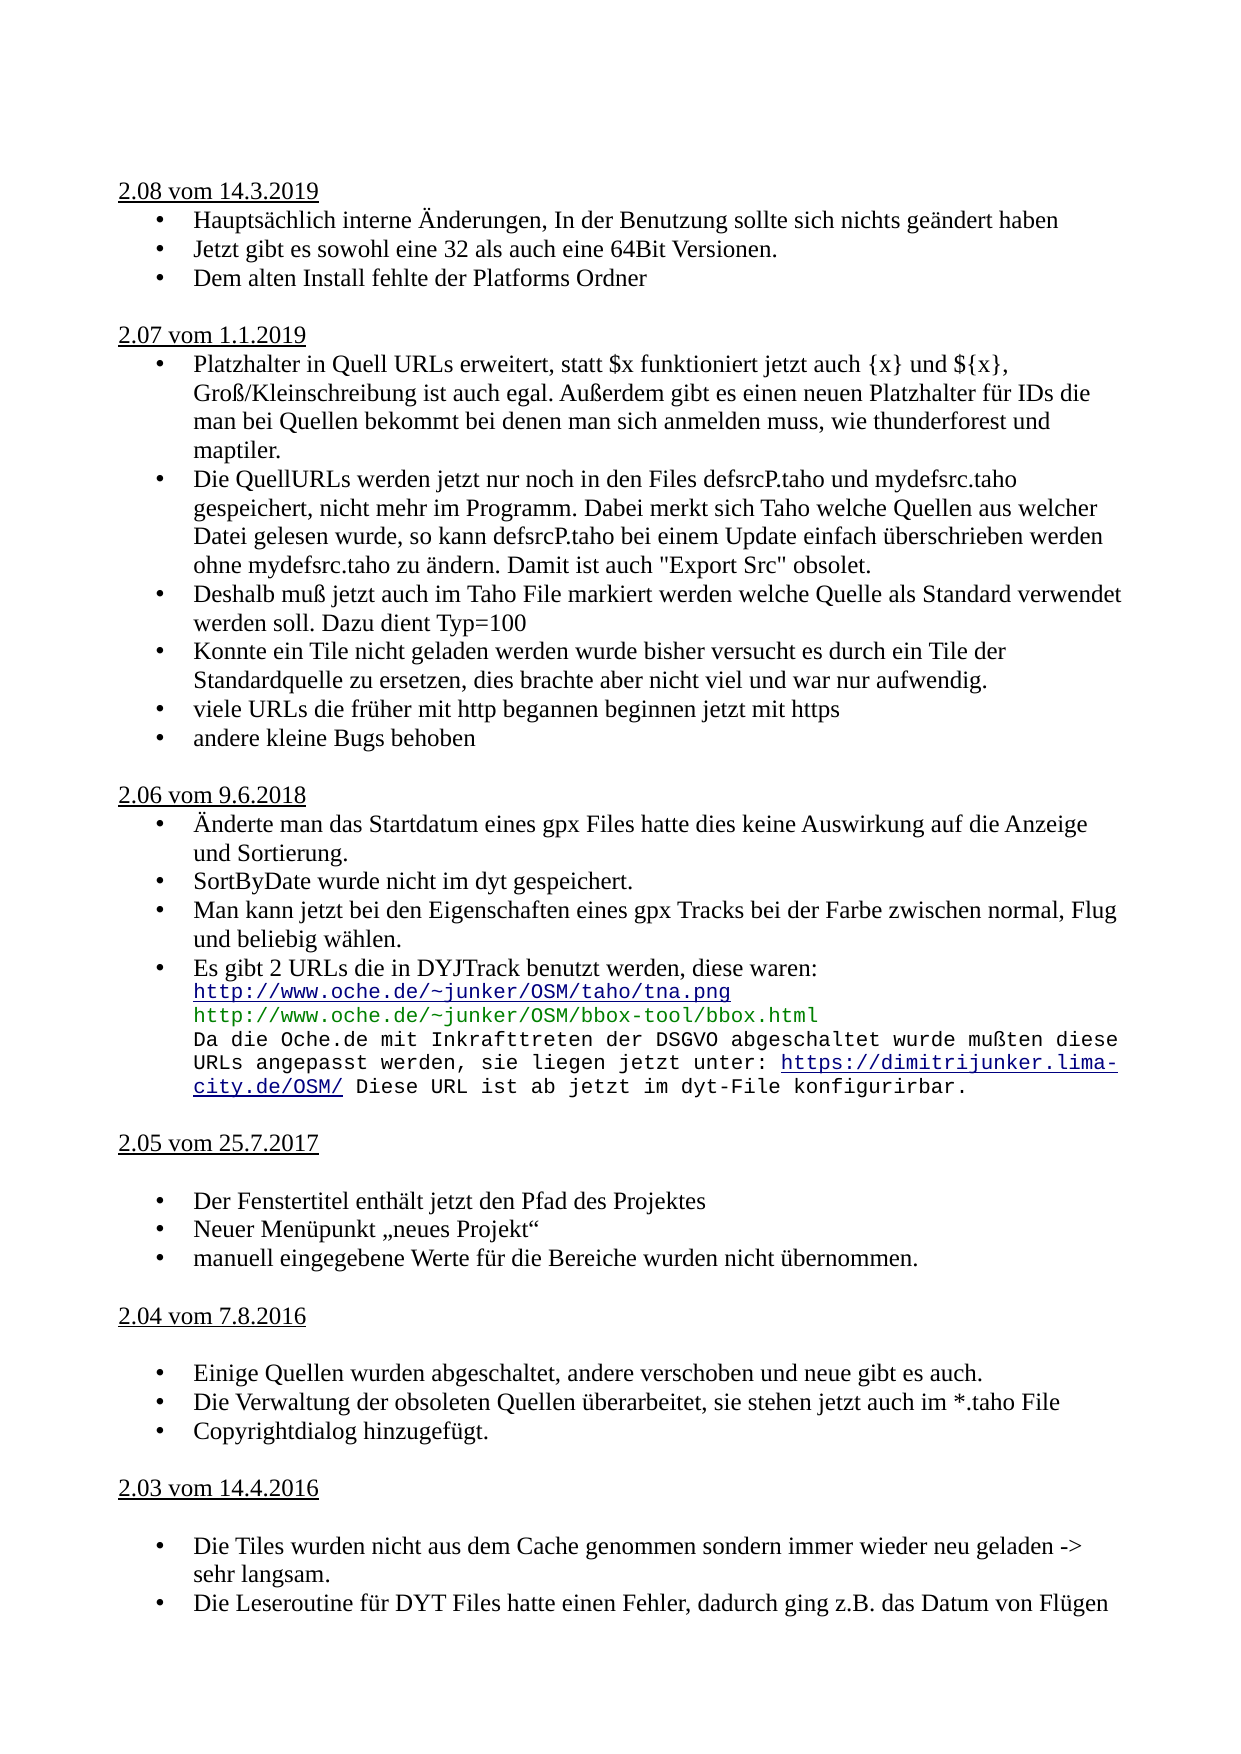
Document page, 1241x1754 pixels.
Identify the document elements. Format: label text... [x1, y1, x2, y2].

list Da die Oche.de mit Inkrafttreten der DSGVO abgeschaltet wurde mußten diese URLs angepasst werden, sie liegen jetzt unter: https://dimitrijunker.lima-city.de/OSM/ Diese URL ist ab jetzt im dyt-File konfigurirbar. [156, 1029, 1122, 1099]
list Jetzt gibt es sowohl eine 32 als auch eine 64Bit Versionen. [156, 234, 1122, 263]
list Deshalb muß jetzt auch im Taho File markiert werden welche Quelle als Standard verwendet werden soll. Dazu dient Typ=100 [156, 579, 1122, 636]
list Die QuellURLs werden jetzt nur noch in den Files defsrcP.taho und mydefsrc.taho gespeichert, nicht mehr im Programm. Dabei merkt sich Taho welche Quellen aus welcher Datei gelesen wurde, so kann defsrcP.taho bei einem Update einfach überschrieben werden ohne mydefsrc.taho zu ändern. Damit ist auch "Export Src" obsolet. [156, 464, 1122, 579]
list http://www.oche.de/~junker/OSM/taho/tna.png http://www.oche.de/~junker/OSM/bbox-tool/bbox.html [156, 981, 1122, 1029]
list Konnte ein Tile nicht geladen werden wurde bisher versucht es durch ein Tile der Standardquelle zu ersetzen, dies brachte aber nicht viel und war nur aufwendig. [156, 636, 1122, 694]
list Die Leseroutine für DYT Files hatte einen Fehler, dadurch ging z.B. das Datum von Flügen [156, 1588, 1122, 1617]
text 2.08 vom 14.3.2019 [118, 176, 1122, 205]
list Die Verwaltung der obsoleten Quellen überarbeitet, sie stehen jetzt auch im *.taho File [156, 1387, 1122, 1416]
list Änderte man das Startdatum eines gpx Files hatte dies keine Auswirkung auf die Anzeige und Sortierung. [156, 809, 1122, 866]
list Einige Quellen wurden abgeschaltet, andere verschoben und neue gibt es auch. [156, 1358, 1122, 1387]
list Neuer Menüpunkt „neues Projekt“ [156, 1214, 1122, 1243]
list Der Fenstertitel enthält jetzt den Pfad des Projektes [156, 1186, 1122, 1214]
text 2.04 vom 7.8.2016 [118, 1301, 1122, 1358]
list viele URLs die früher mit http begannen beginnen jetzt mit https [156, 694, 1122, 723]
text 2.03 vom 14.4.2016 [118, 1473, 1122, 1531]
text 2.06 vom 9.6.2018 [118, 780, 1122, 809]
list Platzhalter in Quell URLs erweitert, statt $x funktioniert jetzt auch {x} und ${x}, Groß/Kleinschreibung ist auch egal. Außerdem gibt es einen neuen Platzhalter für IDs die man bei Quellen bekommt bei denen man sich anmelden muss, wie thunderforest und maptiler. [156, 349, 1122, 464]
text 2.05 vom 25.7.2017 [118, 1128, 1122, 1157]
list Dem alten Install fehlte der Platforms Ordner [156, 263, 1122, 291]
list Copyrightdialog hinzugefügt. [156, 1416, 1122, 1473]
list Man kann jetzt bei den Eigenschaften eines gpx Tracks bei der Farbe zwischen normal, Flug und beliebig wählen. [156, 895, 1122, 953]
list SortByDate wurde nicht im dyt gespeichert. [156, 866, 1122, 895]
list andere kleine Bugs behoben [156, 723, 1122, 751]
list Hauptsächlich interne Änderungen, In der Benutzung sollte sich nichts geändert haben [156, 205, 1122, 234]
list manuell eingegebene Werte für die Bereiche wurden nicht übernommen. [156, 1243, 1122, 1301]
text 2.07 vom 1.1.2019 [118, 320, 1122, 349]
list Es gibt 2 URLs die in DYJTrack benutzt werden, diese waren: [156, 953, 1122, 981]
list Die Tiles wurden nicht aus dem Cache genommen sondern immer wieder neu geladen -> sehr langsam. [156, 1531, 1122, 1588]
